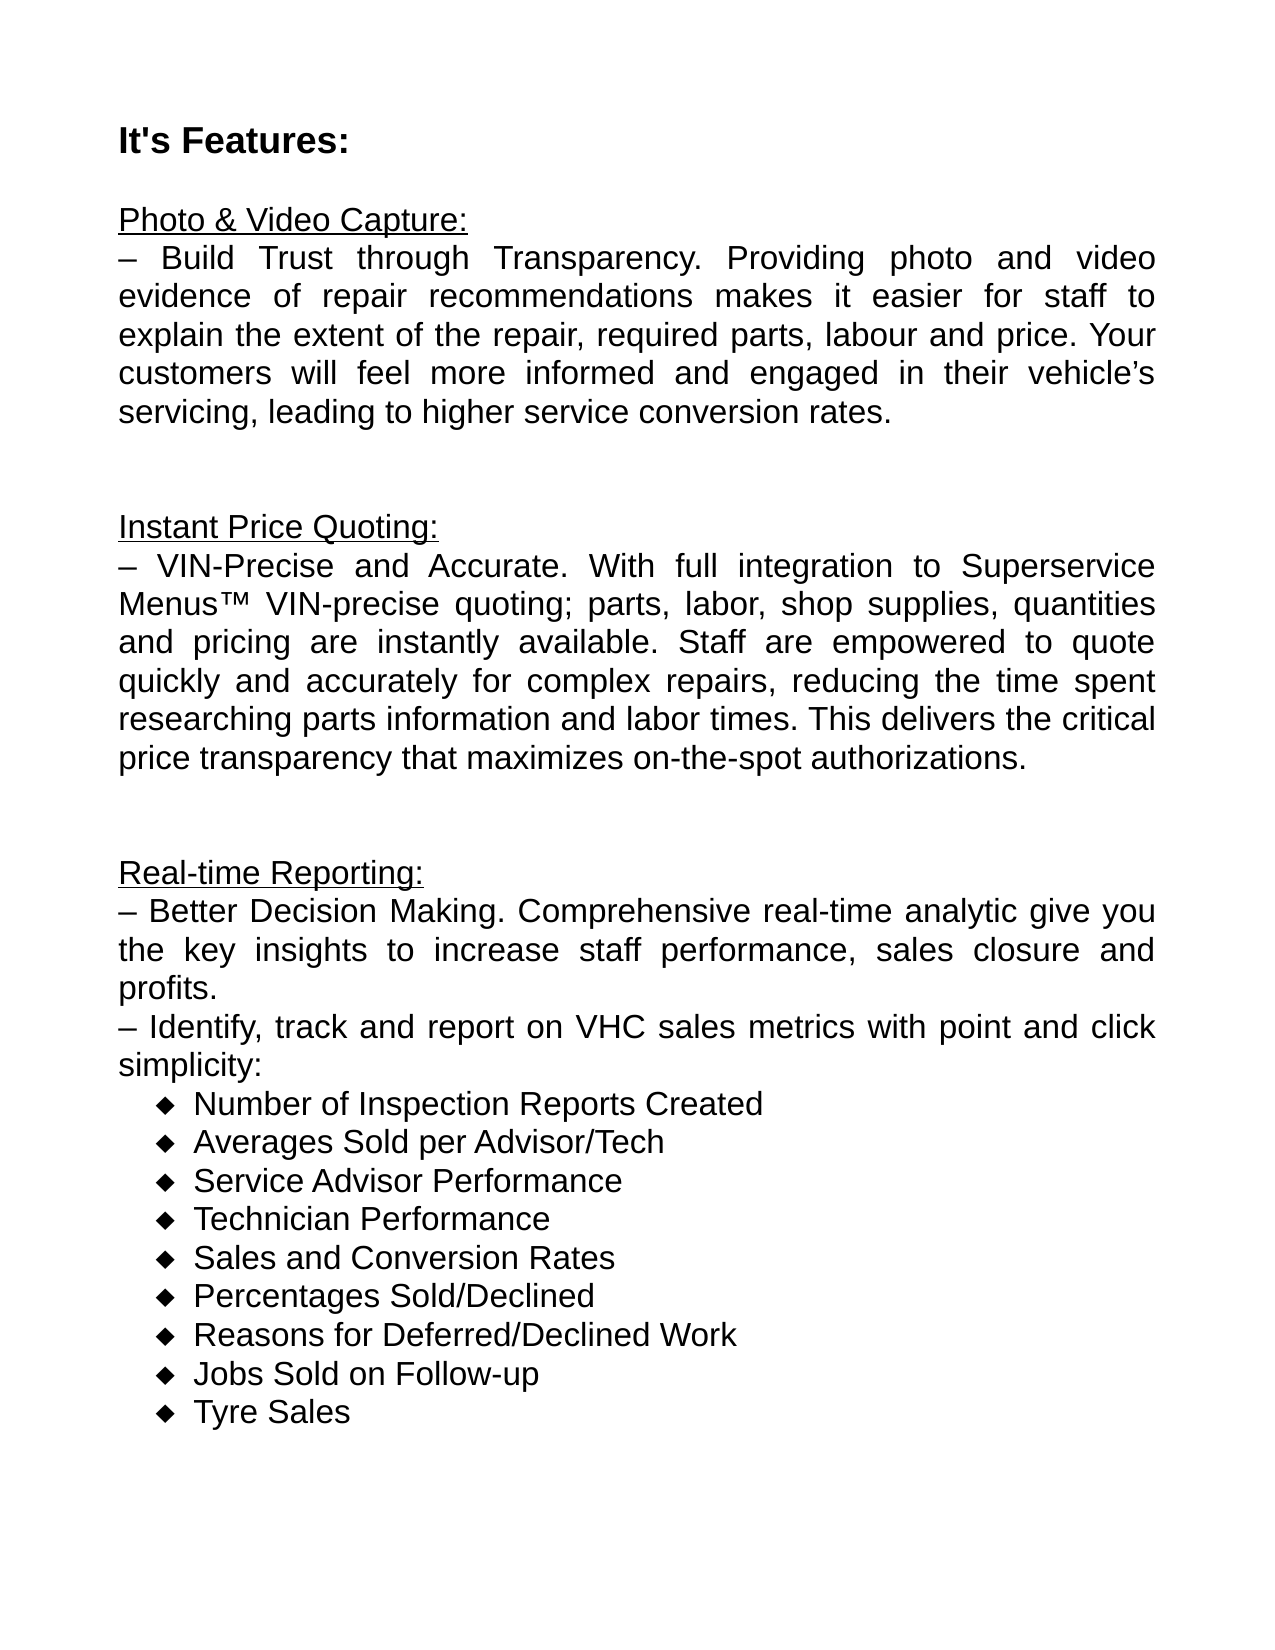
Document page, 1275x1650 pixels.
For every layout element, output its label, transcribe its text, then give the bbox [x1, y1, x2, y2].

list Averages Sold per Advisor/Tech [156, 1122, 1157, 1161]
text Photo & Video Capture: [118, 200, 1157, 238]
text – Better Decision Making. Comprehensive real-time analytic give you the key insights to increase staff performance, sales closure and profits. [118, 892, 1157, 1007]
list Technician Performance [156, 1199, 1157, 1238]
list Tyre Sales [156, 1392, 1157, 1431]
text It's Features: [118, 118, 1157, 161]
list Jobs Sold on Follow-up [156, 1353, 1157, 1392]
text – Build Trust through Transparency. Providing photo and video evidence of repair recommendations makes it easier for staff to explain the extent of the repair, required parts, labour and price. Your customers will feel more informed and engaged in their vehicle’s servicing, leading to higher service conversion rates. [118, 238, 1157, 430]
list Percentages Sold/Declined [156, 1276, 1157, 1315]
text – VIN-Precise and Accurate. With full integration to Superservice Menus™ VIN-precise quoting; parts, labor, shop supplies, quantities and pricing are instantly available. Staff are empowered to quote quickly and accurately for complex repairs, reducing the time spent researching parts information and labor times. This delivers the critical price transparency that maximizes on-the-spot authorizations. [118, 546, 1157, 776]
text Instant Price Quoting: [118, 507, 1157, 546]
text Real-time Reporting: [118, 853, 1157, 892]
list Reasons for Deferred/Declined Work [156, 1315, 1157, 1353]
list Service Advisor Performance [156, 1161, 1157, 1199]
list Sales and Conversion Rates [156, 1238, 1157, 1276]
text – Identify, track and report on VHC sales metrics with point and click simplicity: [118, 1007, 1157, 1084]
list Number of Inspection Reports Created [156, 1084, 1157, 1122]
